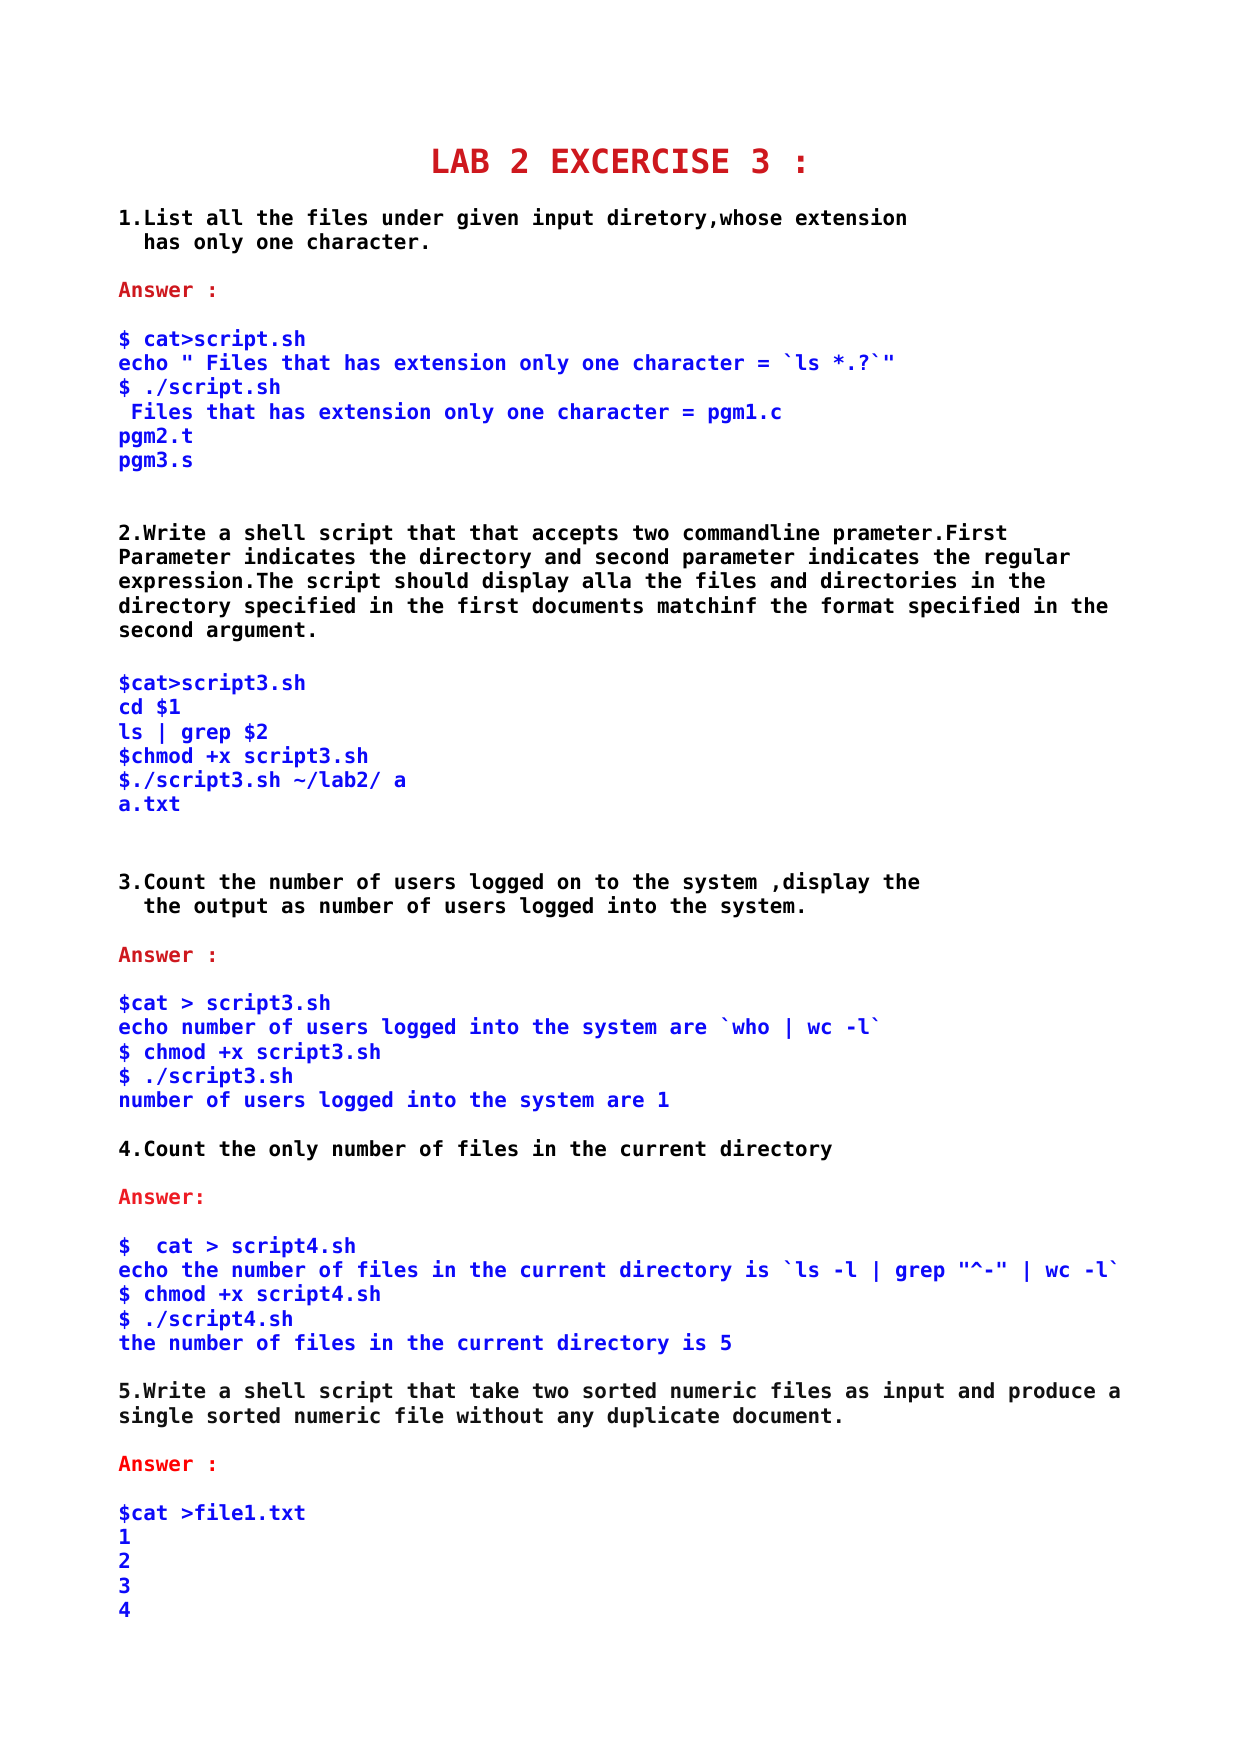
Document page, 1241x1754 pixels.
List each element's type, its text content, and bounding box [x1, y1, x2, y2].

text number of users logged into the system are 1 [118, 1088, 1122, 1112]
text $chmod +x script3.sh [118, 744, 1122, 768]
text $cat >file1.txt [118, 1501, 1122, 1525]
text 3 [118, 1574, 1122, 1598]
text pgm3.s [118, 448, 1122, 472]
text $ cat > script4.sh [118, 1234, 1122, 1258]
text $ chmod +x script4.sh [118, 1282, 1122, 1307]
text $ ./script3.sh [118, 1064, 1122, 1088]
text Answer : [118, 278, 1122, 303]
text cd $1 [118, 695, 1122, 720]
text 2 [118, 1549, 1122, 1574]
text the number of files in the current directory is 5 [118, 1331, 1122, 1355]
text $ chmod +x script3.sh [118, 1040, 1122, 1064]
text ls | grep $2 [118, 720, 1122, 744]
text 3.Count the number of users logged on to the system ,display the [118, 870, 1122, 894]
text LAB 2 EXCERCISE 3 : [118, 142, 1122, 181]
text echo the number of files in the current directory is `ls -l | grep "^-" | wc -l` [118, 1258, 1122, 1282]
text $ ./script4.sh [118, 1307, 1122, 1331]
text Answer : [118, 943, 1122, 967]
text 4.Count the only number of files in the current directory [118, 1137, 1122, 1161]
text has only one character. [118, 230, 1122, 254]
text $cat > script3.sh [118, 991, 1122, 1015]
text echo number of users logged into the system are `who | wc -l` [118, 1015, 1122, 1040]
text 4 [118, 1598, 1122, 1622]
text a.txt [118, 792, 1122, 817]
text pgm2.t [118, 424, 1122, 448]
text the output as number of users logged into the system. [118, 894, 1122, 918]
text Answer: [118, 1185, 1122, 1209]
text $ cat>script.sh [118, 327, 1122, 351]
text $./script3.sh ~/lab2/ a [118, 768, 1122, 792]
text 2.Write a shell script that that accepts two commandline prameter.First Parameter indicates the directory and second parameter indicates the regular expression.The script should display alla the files and directories in the directory specified in the first documents matchinf the format specified in the second argument. [118, 521, 1122, 642]
text echo " Files that has extension only one character = `ls *.?`" [118, 351, 1122, 375]
text 5.Write a shell script that take two sorted numeric files as input and produce a single sorted numeric file without any duplicate document. [118, 1379, 1122, 1428]
text 1.List all the files under given input diretory,whose extension [118, 206, 1122, 230]
text Answer : [118, 1452, 1122, 1477]
text Files that has extension only one character = pgm1.c [118, 400, 1122, 424]
text $ ./script.sh [118, 375, 1122, 400]
text 1 [118, 1525, 1122, 1549]
text $cat>script3.sh [118, 671, 1122, 695]
